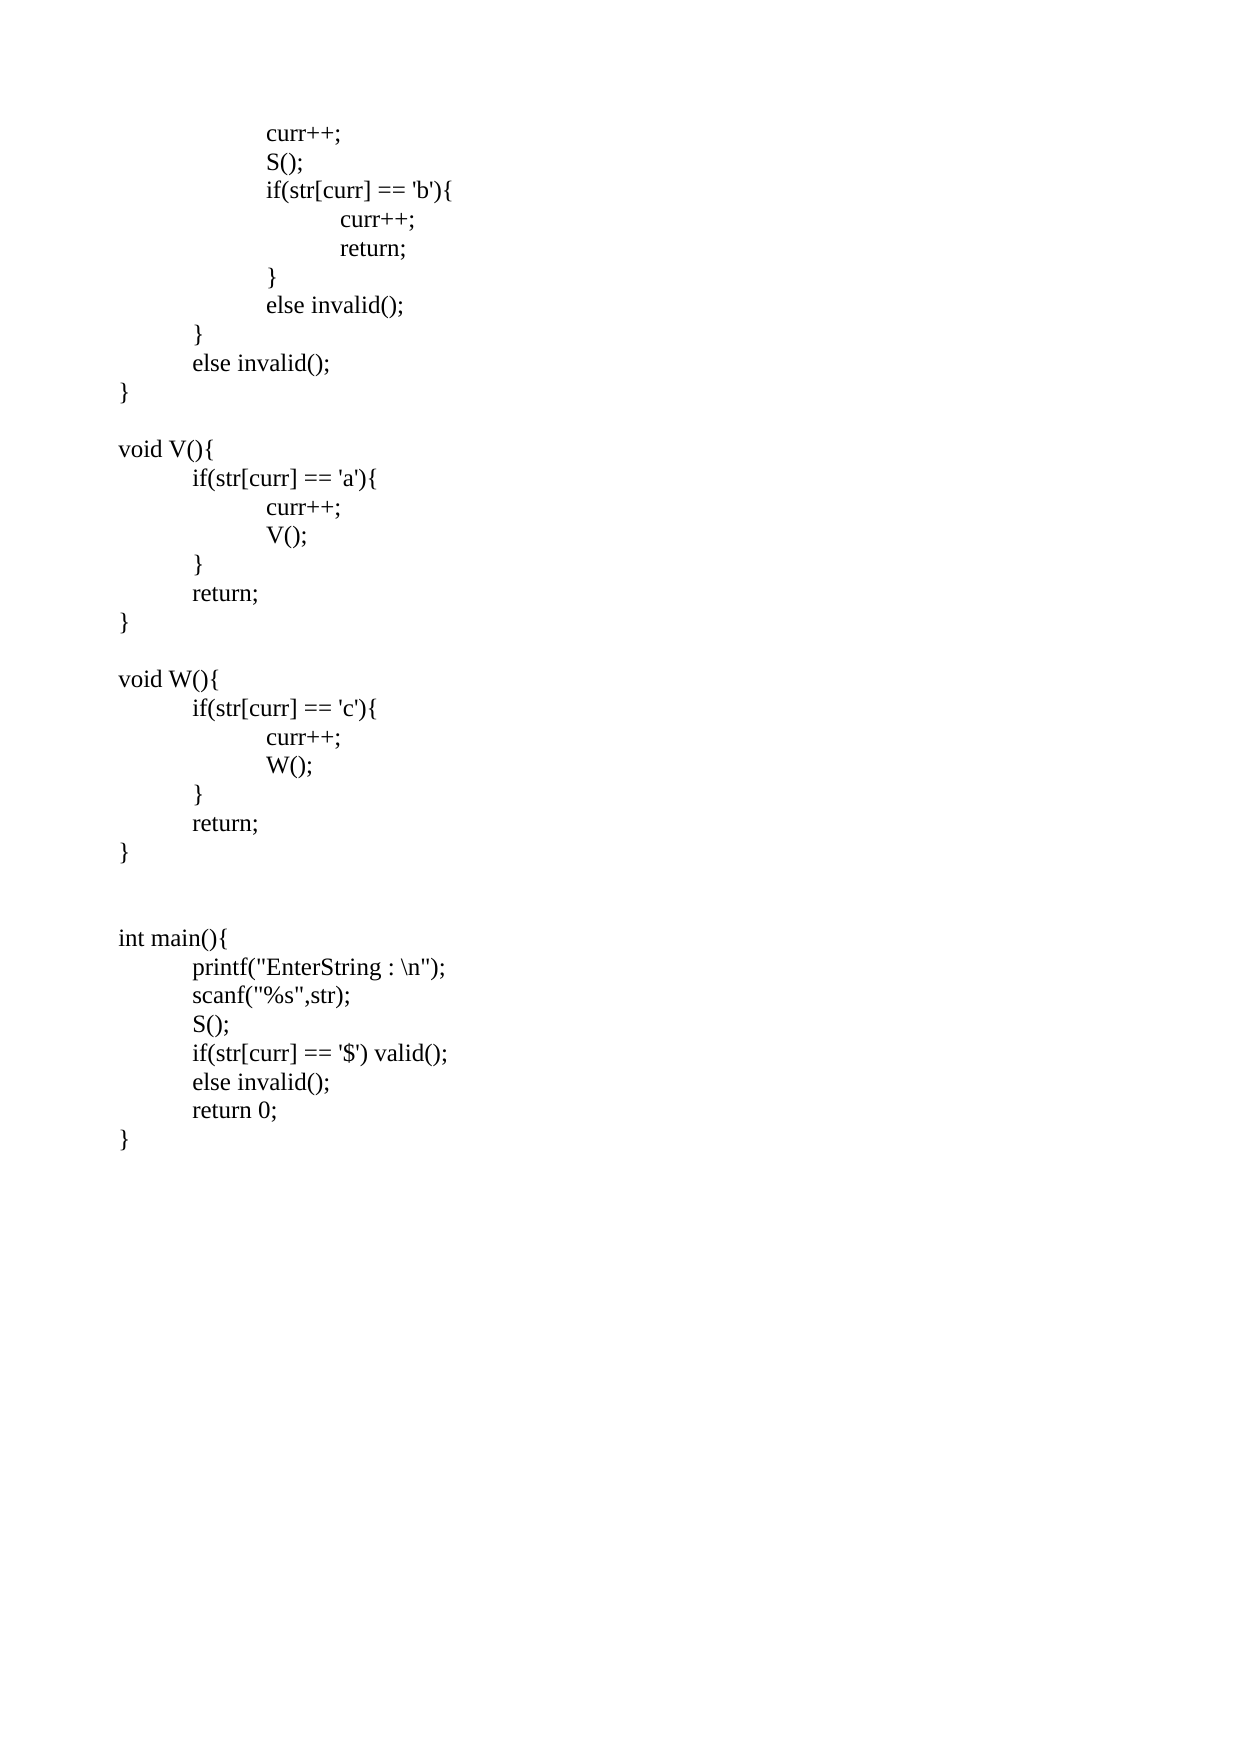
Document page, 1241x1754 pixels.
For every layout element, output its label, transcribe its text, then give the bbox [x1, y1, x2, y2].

text } [118, 377, 1122, 406]
text curr++; [118, 118, 1122, 147]
text printf("EnterString : \n"); [118, 952, 1122, 981]
text if(str[curr] == 'b'){ [118, 176, 1122, 204]
text } [118, 837, 1122, 866]
text scanf("%s",str); [118, 981, 1122, 1009]
text curr++; [118, 204, 1122, 233]
text } [118, 1124, 1122, 1153]
text V(); [118, 521, 1122, 549]
text } [118, 319, 1122, 348]
text } [118, 549, 1122, 578]
text curr++; [118, 722, 1122, 751]
text S(); [118, 1009, 1122, 1038]
text return 0; [118, 1096, 1122, 1124]
text W(); [118, 751, 1122, 779]
text S(); [118, 147, 1122, 176]
text if(str[curr] == 'a'){ [118, 463, 1122, 492]
text } [118, 262, 1122, 291]
text if(str[curr] == 'c'){ [118, 693, 1122, 722]
text else invalid(); [118, 348, 1122, 377]
text if(str[curr] == '$') valid(); [118, 1038, 1122, 1067]
text else invalid(); [118, 291, 1122, 319]
text void V(){ [118, 434, 1122, 463]
text else invalid(); [118, 1067, 1122, 1096]
text int main(){ [118, 923, 1122, 952]
text void W(){ [118, 664, 1122, 693]
text curr++; [118, 492, 1122, 521]
text return; [118, 233, 1122, 262]
text } [118, 779, 1122, 808]
text return; [118, 808, 1122, 837]
text return; [118, 578, 1122, 607]
text } [118, 607, 1122, 636]
